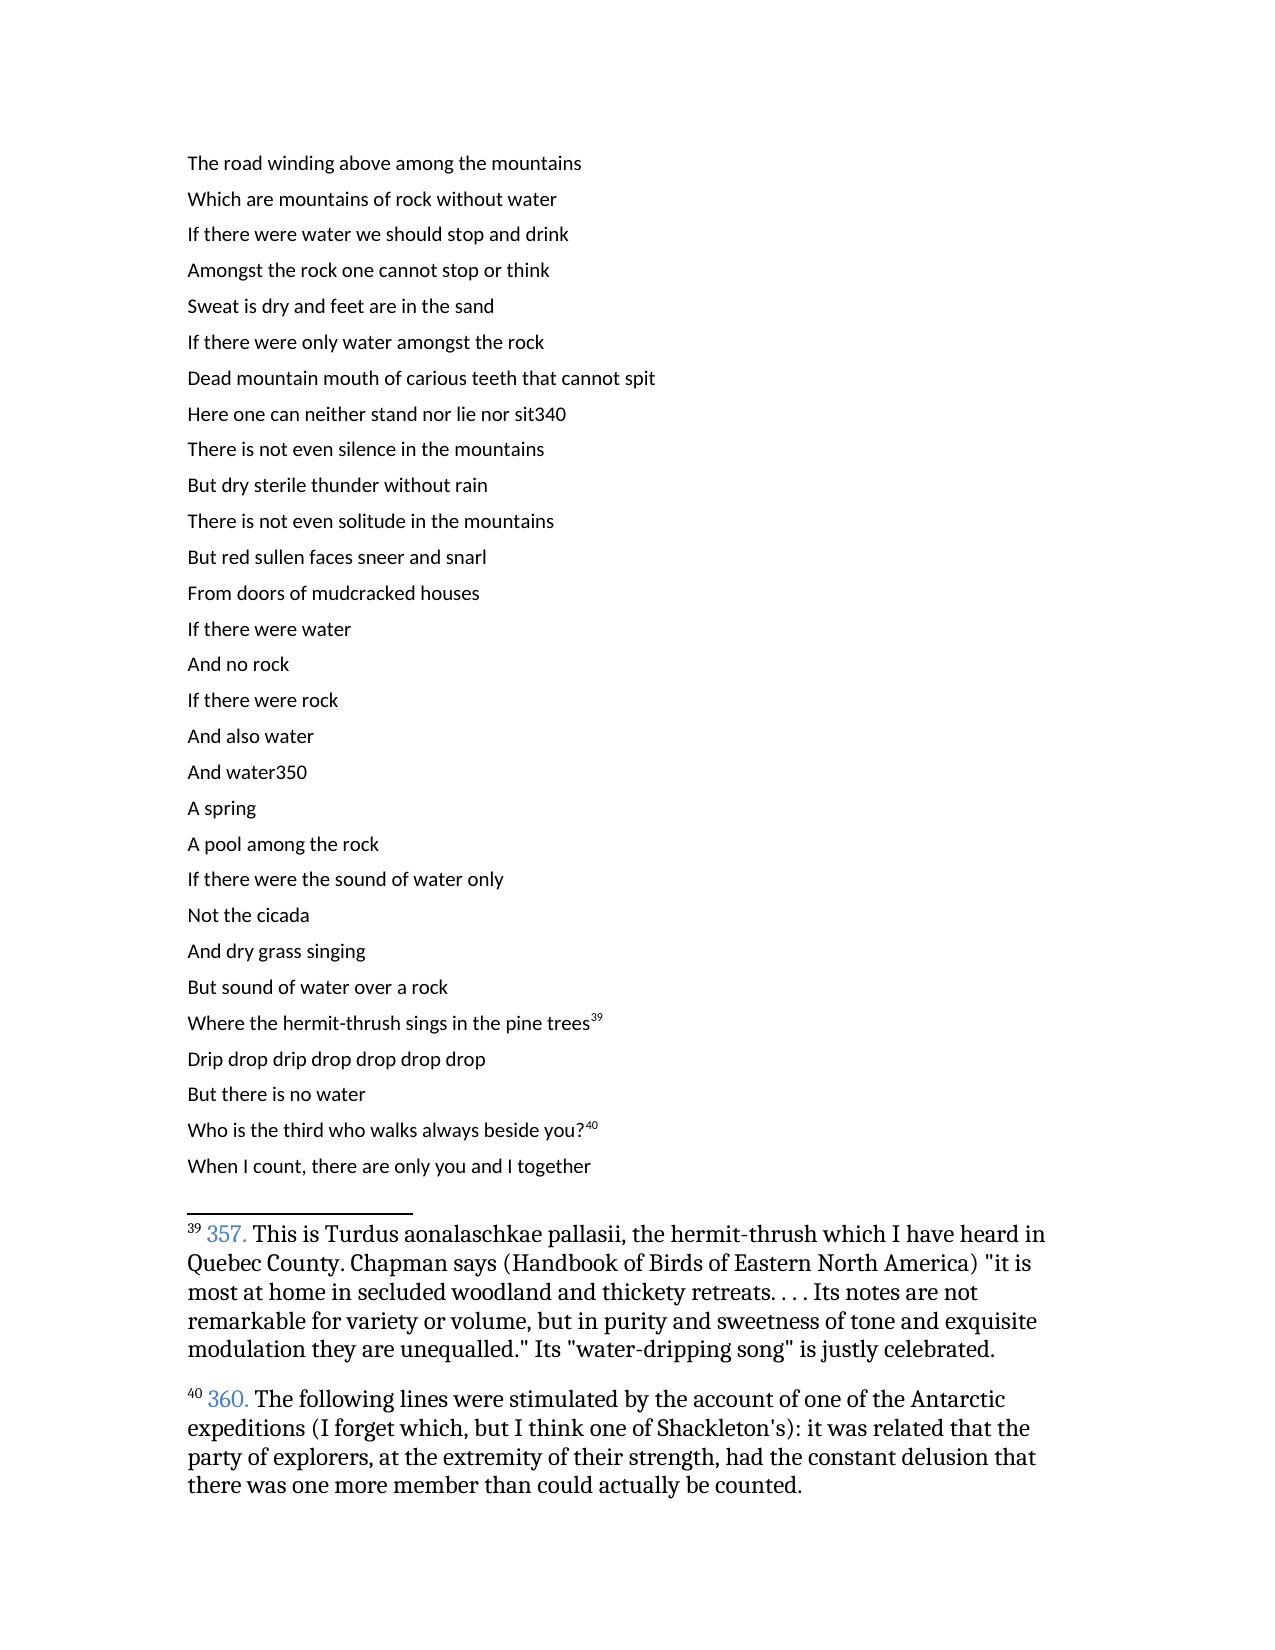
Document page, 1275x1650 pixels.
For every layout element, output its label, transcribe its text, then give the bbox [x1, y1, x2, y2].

text If there were water [187, 616, 1087, 641]
text But sound of water over a rock [187, 974, 1087, 999]
text Drip drop drip drop drop drop drop [187, 1046, 1087, 1071]
text 357. This is Turdus aonalaschkae pallasii, the hermit-thrush which I have heard in Quebec County. Chapman says (Handbook of Birds of Eastern North America) "it is most at home in secluded woodland and thickety retreats. . . . Its notes are not remarkable for variety or volume, but in purity and sweetness of tone and exquisite modulation they are unequalled." Its "water-dripping song" is justly celebrated. [187, 1220, 1087, 1364]
text There is not even solitude in the mountains [187, 508, 1087, 534]
text Who is the third who walks always beside you? [187, 1117, 1087, 1143]
text A spring [187, 795, 1087, 820]
text There is not even silence in the mountains [187, 437, 1087, 462]
text A pool among the rock [187, 831, 1087, 856]
text If there were the sound of water only [187, 867, 1087, 892]
text But red sullen faces sneer and snarl [187, 544, 1087, 569]
text If there were only water amongst the rock [187, 329, 1087, 354]
text If there were rock [187, 687, 1087, 713]
text And no rock [187, 652, 1087, 677]
text Where the hermit-thrush sings in the pine trees [187, 1010, 1087, 1035]
text 360. The following lines were stimulated by the account of one of the Antarctic expeditions (I forget which, but I think one of Shackleton's): it was related that the party of explorers, at the extremity of their strength, had the constant delusion that there was one more member than could actually be counted. [187, 1385, 1087, 1500]
text Not the cicada [187, 902, 1087, 928]
text And dry grass singing [187, 938, 1087, 964]
text Sweat is dry and feet are in the sand [187, 293, 1087, 319]
text If there were water we should stop and drink [187, 222, 1087, 247]
text Dead mountain mouth of carious teeth that cannot spit [187, 365, 1087, 390]
text And water350 [187, 759, 1087, 784]
text Which are mountains of rock without water [187, 186, 1087, 211]
text But dry sterile thunder without rain [187, 472, 1087, 498]
text And also water [187, 723, 1087, 749]
text From doors of mudcracked houses [187, 580, 1087, 605]
text But there is no water [187, 1082, 1087, 1107]
text The road winding above among the mountains [187, 150, 1087, 175]
text Amongst the rock one cannot stop or think [187, 257, 1087, 283]
text Here one can neither stand nor lie nor sit340 [187, 401, 1087, 426]
text When I count, there are only you and I together [187, 1153, 1087, 1179]
